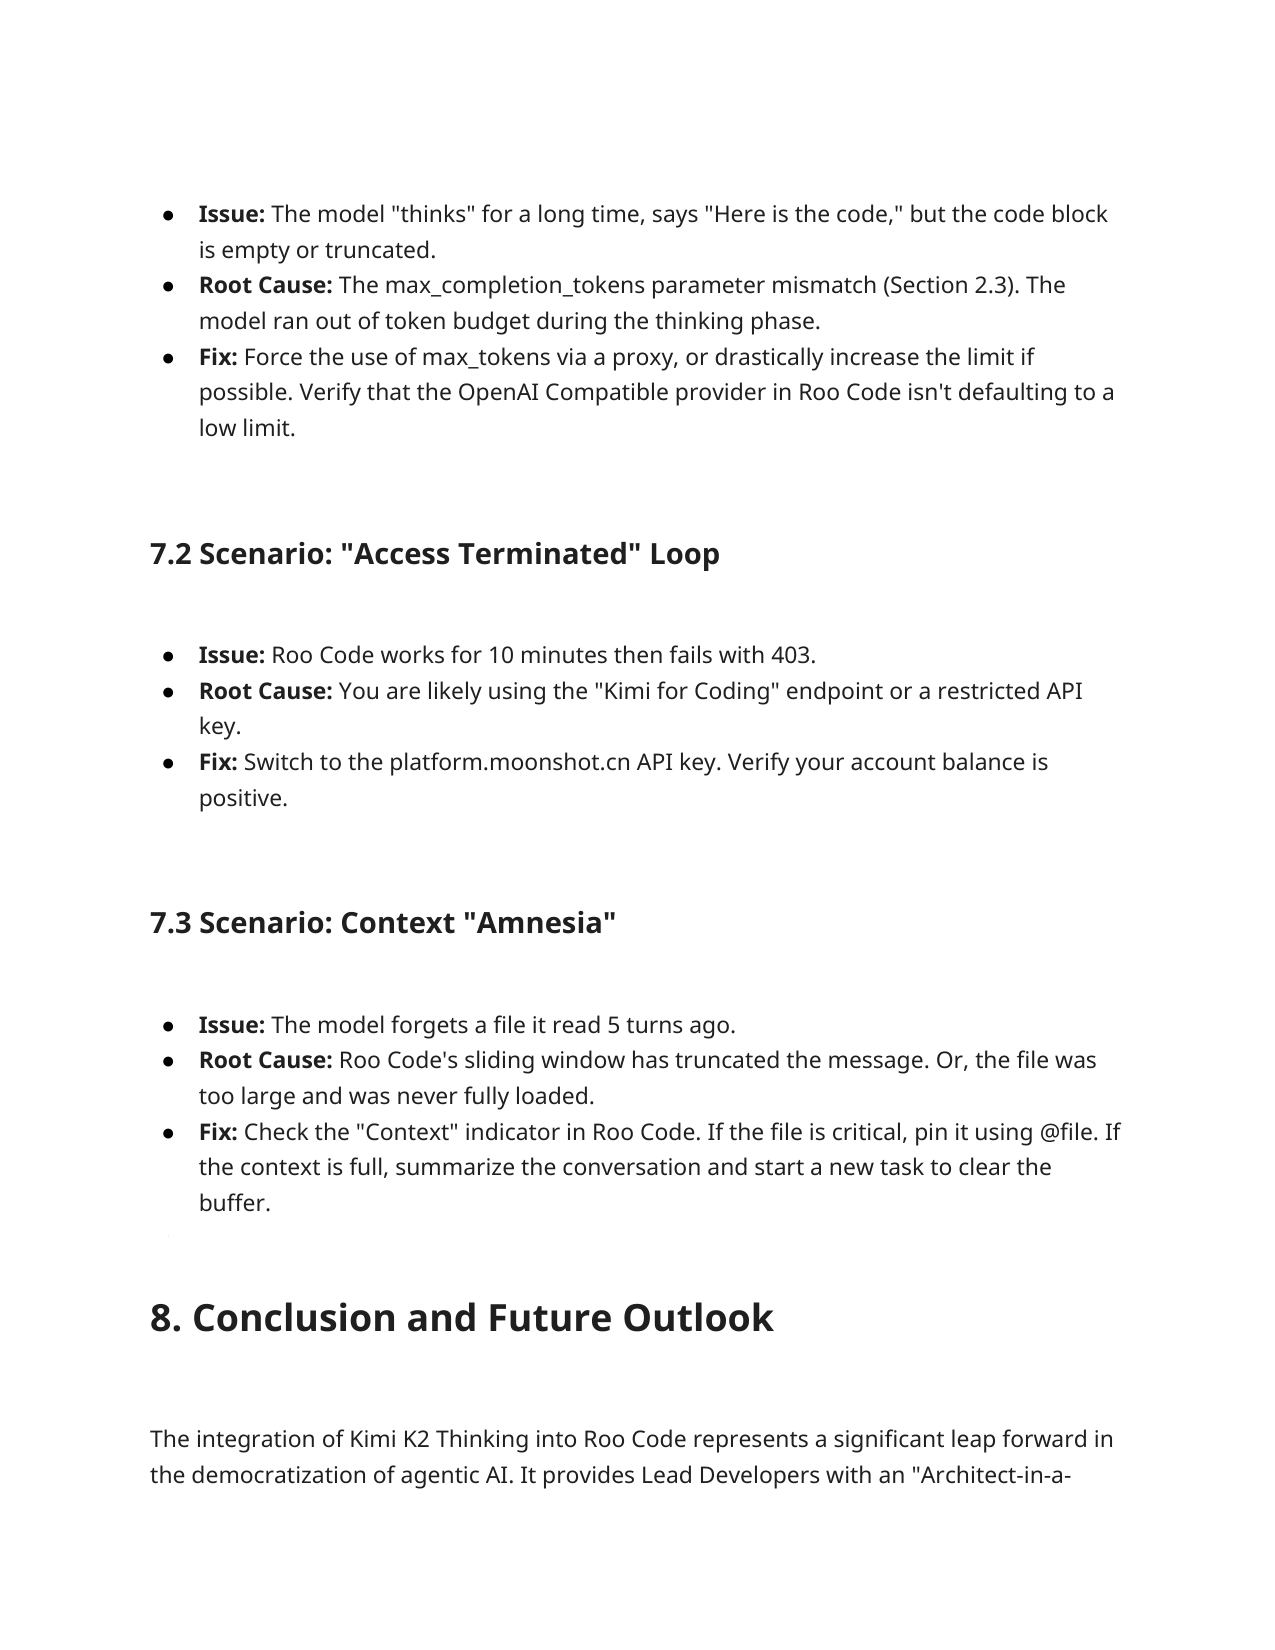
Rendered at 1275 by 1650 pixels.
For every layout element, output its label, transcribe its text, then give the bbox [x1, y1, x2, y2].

list Fix: Check the "Context" indicator in Roo Code. If the file is critical, pin it using @file. If the context is full, summarize the conversation and start a new task to clear the buffer. [161, 1115, 1125, 1218]
list Issue: Roo Code works for 10 minutes then fails with 403. [161, 639, 1125, 670]
subtitle 7.3 Scenario: Context "Amnesia" [150, 903, 1125, 942]
list Root Cause: You are likely using the "Kimi for Coding" endpoint or a restricted API key. [161, 674, 1125, 741]
list Issue: The model "thinks" for a long time, says "Here is the code," but the code block is empty or truncated. [161, 198, 1125, 265]
subtitle 8. Conclusion and Future Outlook [150, 1292, 1125, 1343]
list Issue: The model forgets a file it read 5 turns ago. [161, 1008, 1125, 1040]
list Fix: Switch to the platform.moonshot.cn API key. Verify your account balance is positive. [161, 746, 1125, 813]
list Root Cause: Roo Code's sliding window has truncated the message. Or, the file was too large and was never fully loaded. [161, 1044, 1125, 1111]
subtitle 7.2 Scenario: "Access Terminated" Loop [150, 533, 1125, 573]
list Fix: Force the use of max_tokens via a proxy, or drastically increase the limit if possible. Verify that the OpenAI Compatible provider in Roo Code isn't defaulting to a low limit. [161, 341, 1125, 443]
list Root Cause: The max_completion_tokens parameter mismatch (Section 2.3). The model ran out of token budget during the thinking phase. [161, 269, 1125, 336]
text The integration of Kimi K2 Thinking into Roo Code represents a significant leap forward in the democratization of agentic AI. It provides Lead Developers with an "Architect-in-a- [150, 1423, 1125, 1490]
